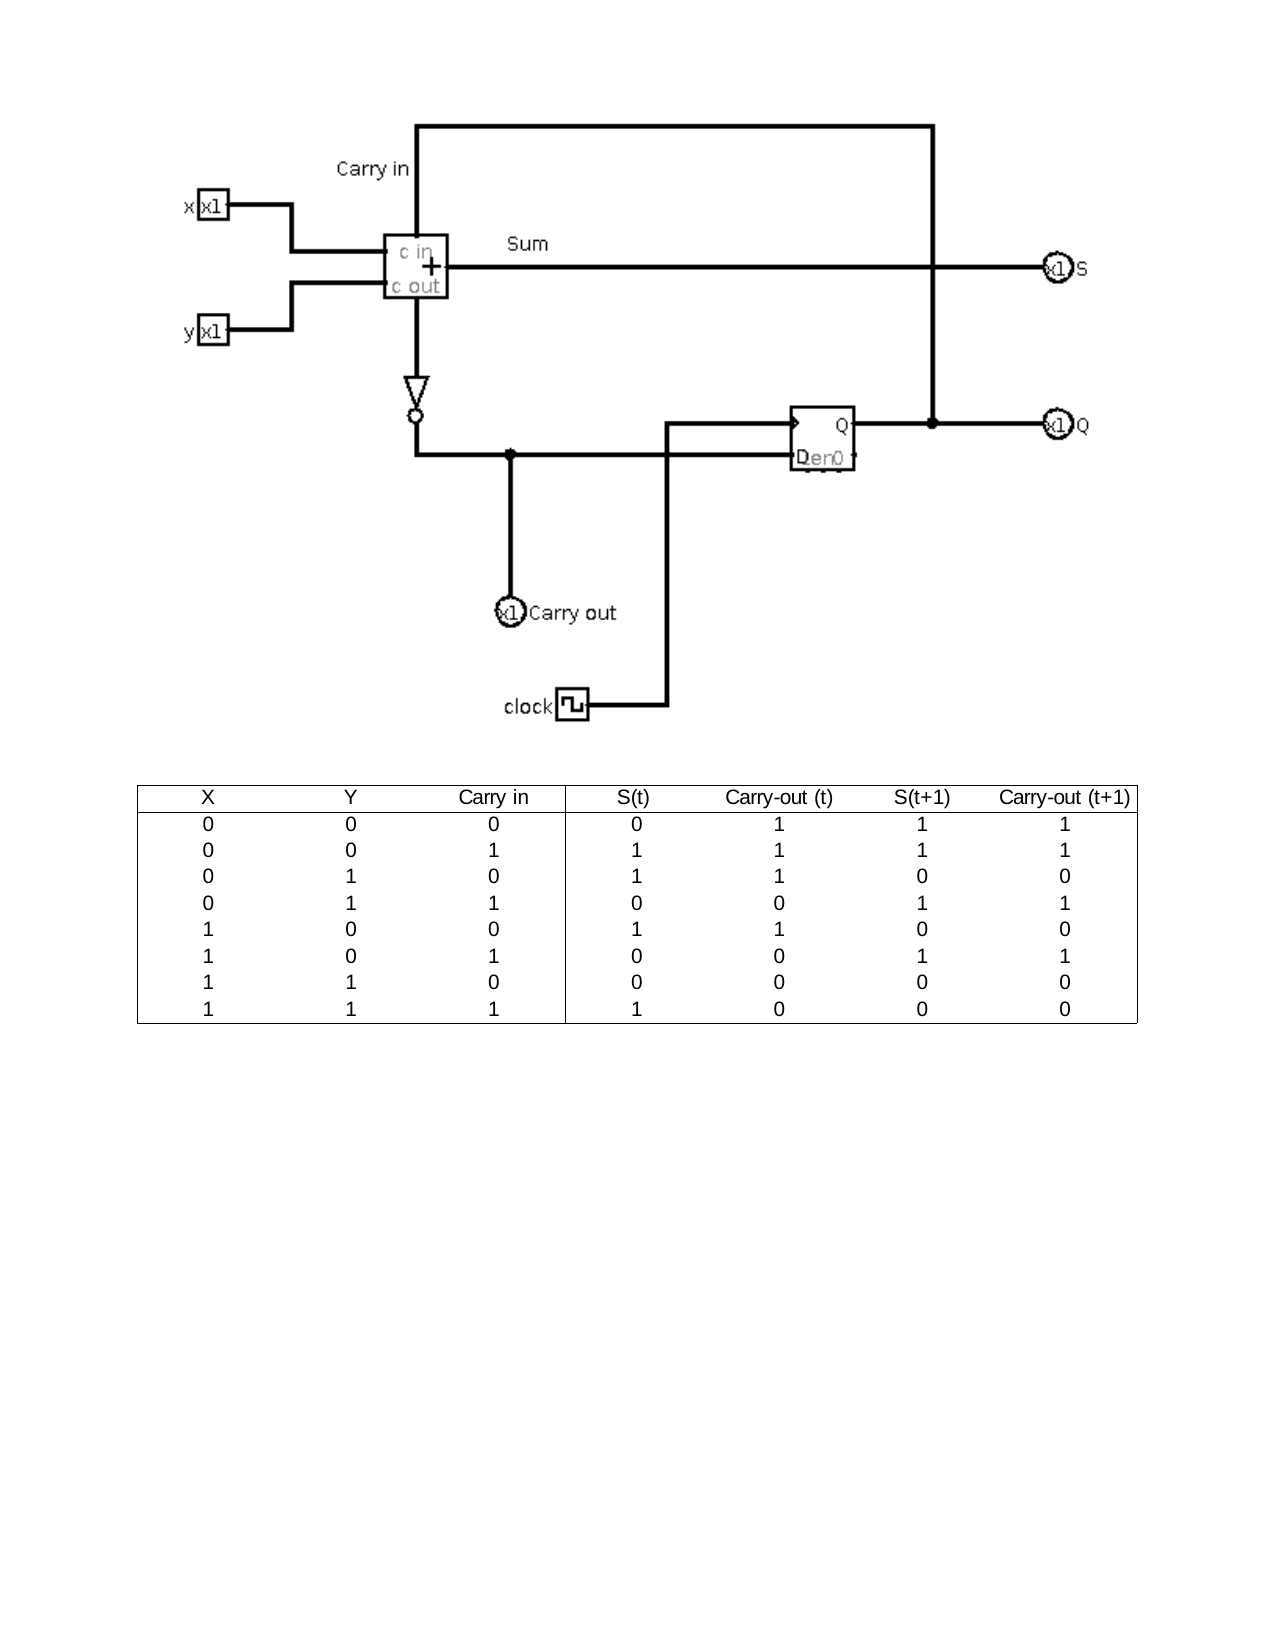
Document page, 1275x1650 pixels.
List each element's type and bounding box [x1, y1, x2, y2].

picture [177, 118, 1098, 728]
